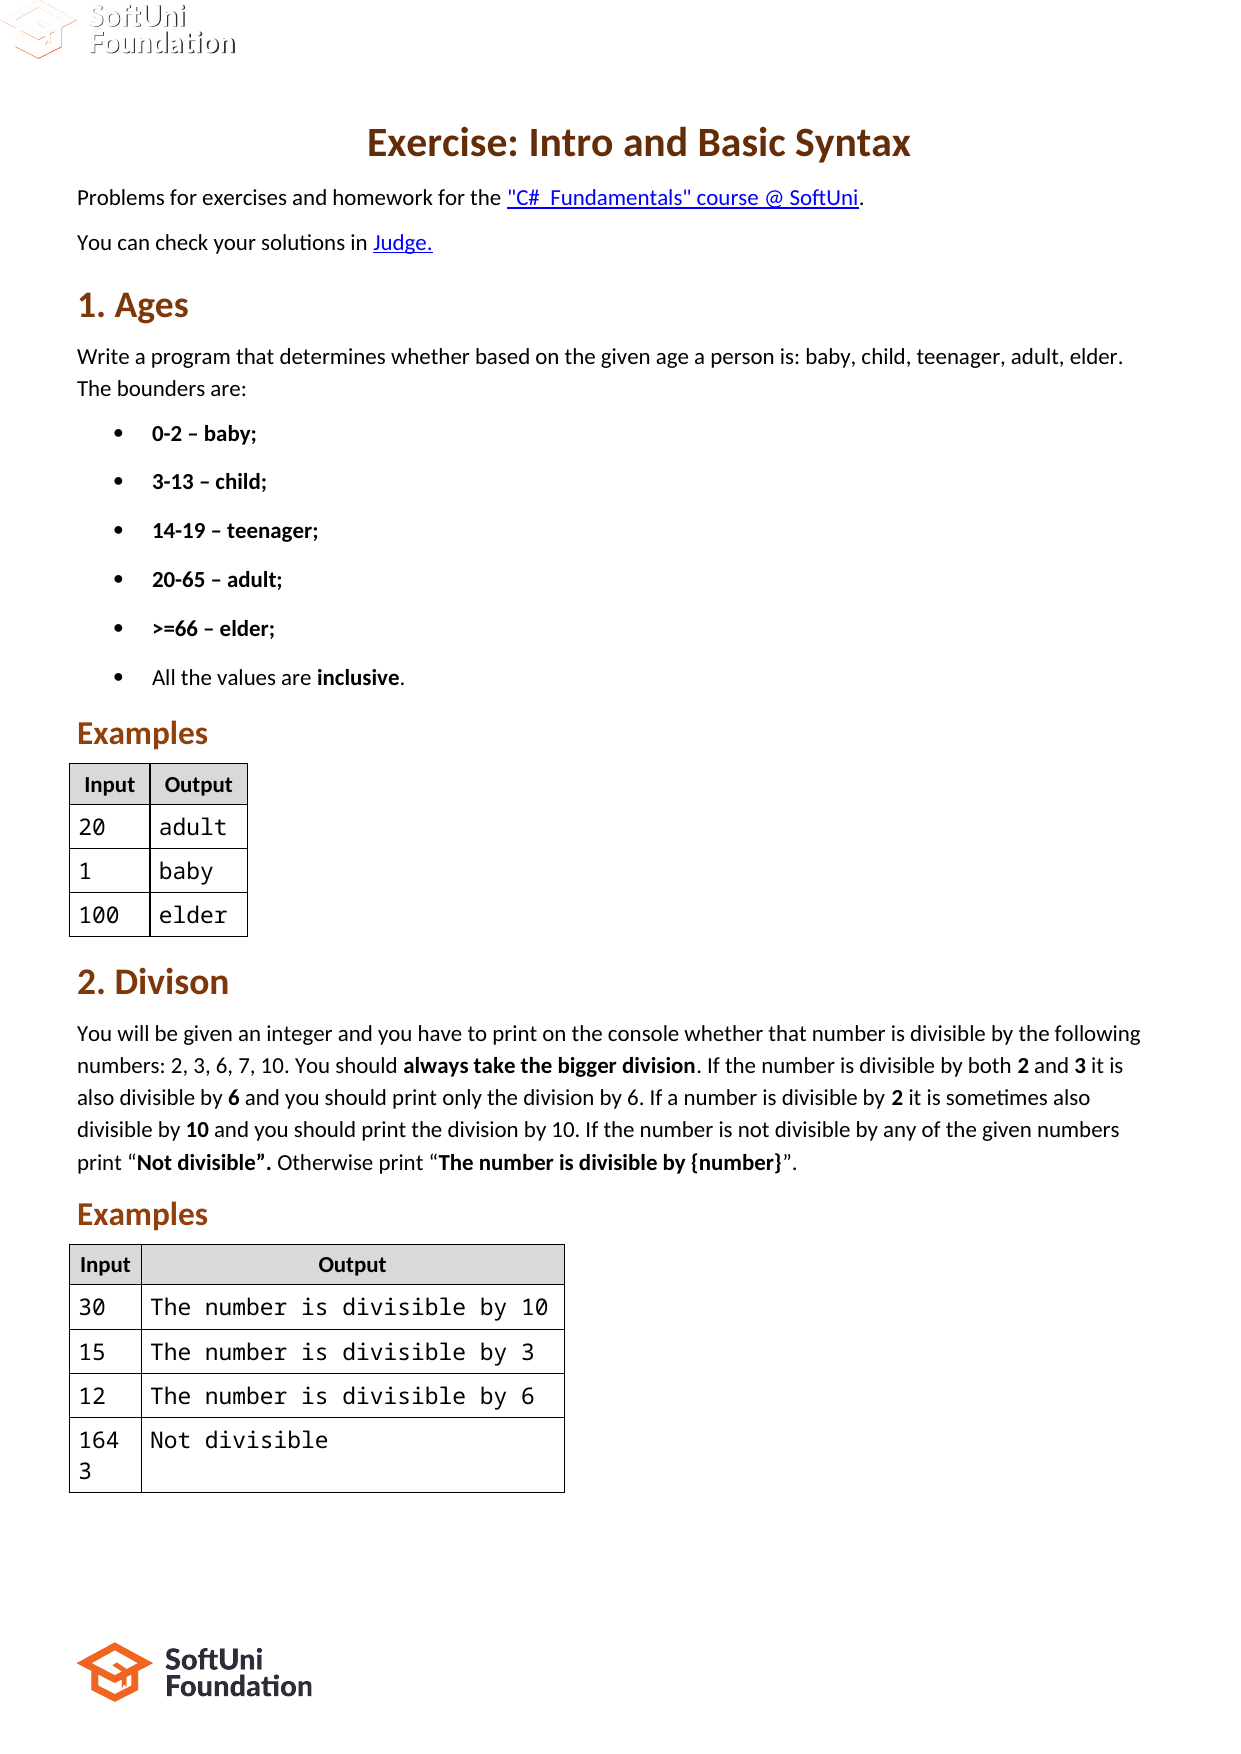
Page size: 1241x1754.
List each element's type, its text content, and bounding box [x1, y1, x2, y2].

table_cell 1643 [70, 1418, 141, 1492]
table_cell 12 [70, 1374, 141, 1417]
text Problems for exercises and homework for the "C# Fundamentals" course @ SoftUni. [77, 183, 1163, 211]
list 3-13 – child; [114, 467, 1163, 496]
list >=66 – elder; [114, 614, 1163, 642]
list 20-65 – adult; [114, 565, 1163, 593]
subtitle Examples [77, 712, 1163, 752]
picture [76, 1642, 312, 1702]
subtitle Divison [77, 958, 1163, 1004]
table_cell baby [151, 849, 247, 892]
table_cell 1 [70, 849, 149, 892]
list 0-2 – baby; [114, 419, 1163, 447]
text You can check your solutions in Judge. [77, 228, 1163, 256]
table_header Output [142, 1245, 564, 1284]
list All the values are inclusive. [114, 663, 1163, 691]
table_cell adult [151, 805, 247, 848]
table_header Input [70, 764, 149, 804]
picture [0, 0, 235, 59]
table_header Input [70, 1245, 141, 1284]
table_cell The number is divisible by 10 [142, 1285, 564, 1328]
table_cell 100 [70, 893, 149, 936]
text You will be given an integer and you have to print on the console whether that number is divisible by the following numbers: 2, 3, 6, 7, 10. You should always take the bigger division. If the number is divisible by both 2 and 3 it is also divisible by 6 and you should print only the division by 6. If a number is divisible by 2 it is sometimes also divisible by 10 and you should print the division by 10. If the number is not divisible by any of the given numbers print “Not divisible”. Otherwise print “The number is divisible by {number}”. [77, 1019, 1163, 1176]
table_header Output [151, 764, 247, 804]
table_cell The number is divisible by 6 [142, 1374, 564, 1417]
table_cell 20 [70, 805, 149, 848]
subtitle Examples [77, 1192, 1163, 1233]
list 14-19 – teenager; [114, 516, 1163, 544]
table_cell elder [151, 893, 247, 936]
table_cell The number is divisible by 3 [142, 1330, 564, 1373]
table_cell 15 [70, 1330, 141, 1373]
table_cell 30 [70, 1285, 141, 1328]
text Write a program that determines whether based on the given age a person is: baby, child, teenager, adult, elder. The bounders are: [77, 342, 1163, 402]
subtitle Exercise: Intro and Basic Syntax [77, 116, 1163, 167]
table_cell Not divisible [142, 1418, 564, 1492]
subtitle Ages [77, 281, 1163, 327]
